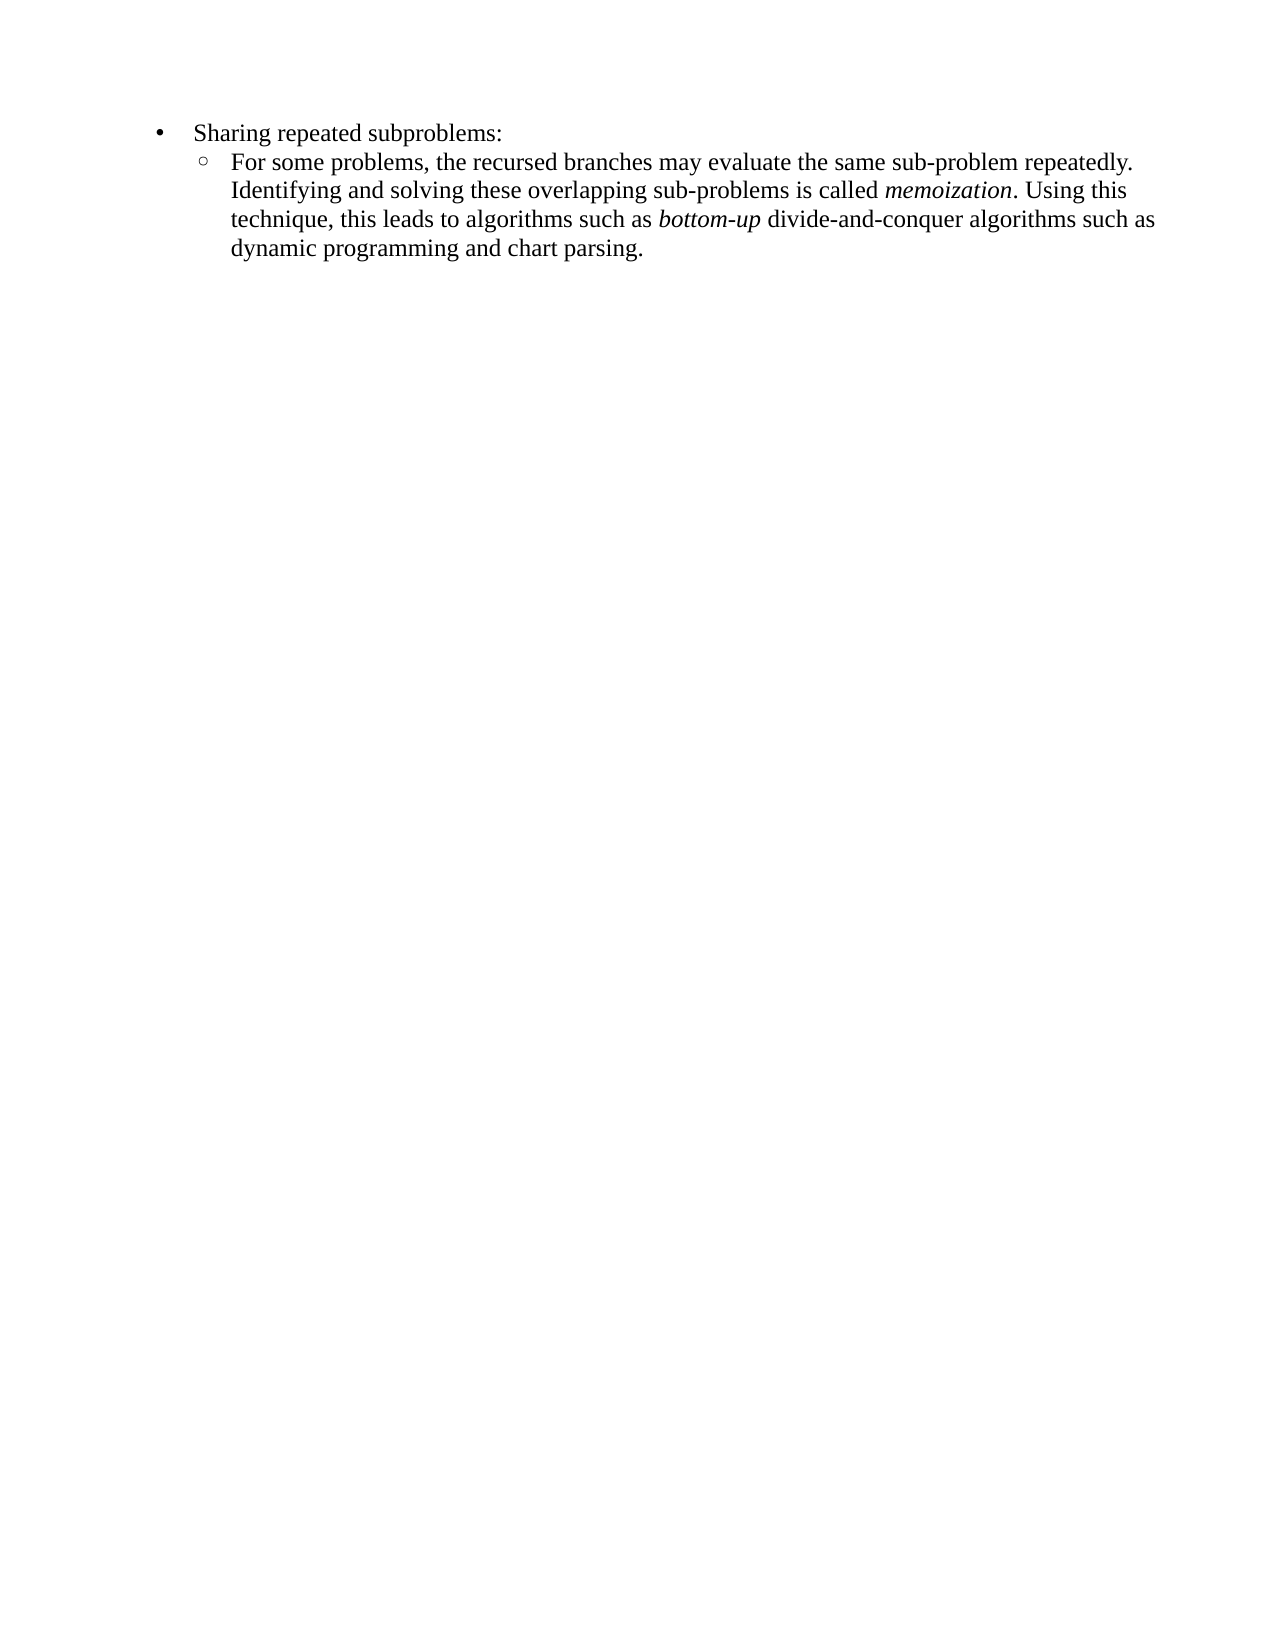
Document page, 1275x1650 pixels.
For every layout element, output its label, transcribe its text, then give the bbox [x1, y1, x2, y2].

list For some problems, the recursed branches may evaluate the same sub-problem repeatedly. Identifying and solving these overlapping sub-problems is called memoization. Using this technique, this leads to algorithms such as bottom-up divide-and-conquer algorithms such as dynamic programming and chart parsing. [193, 147, 1157, 262]
list Sharing repeated subproblems: [156, 118, 1157, 147]
